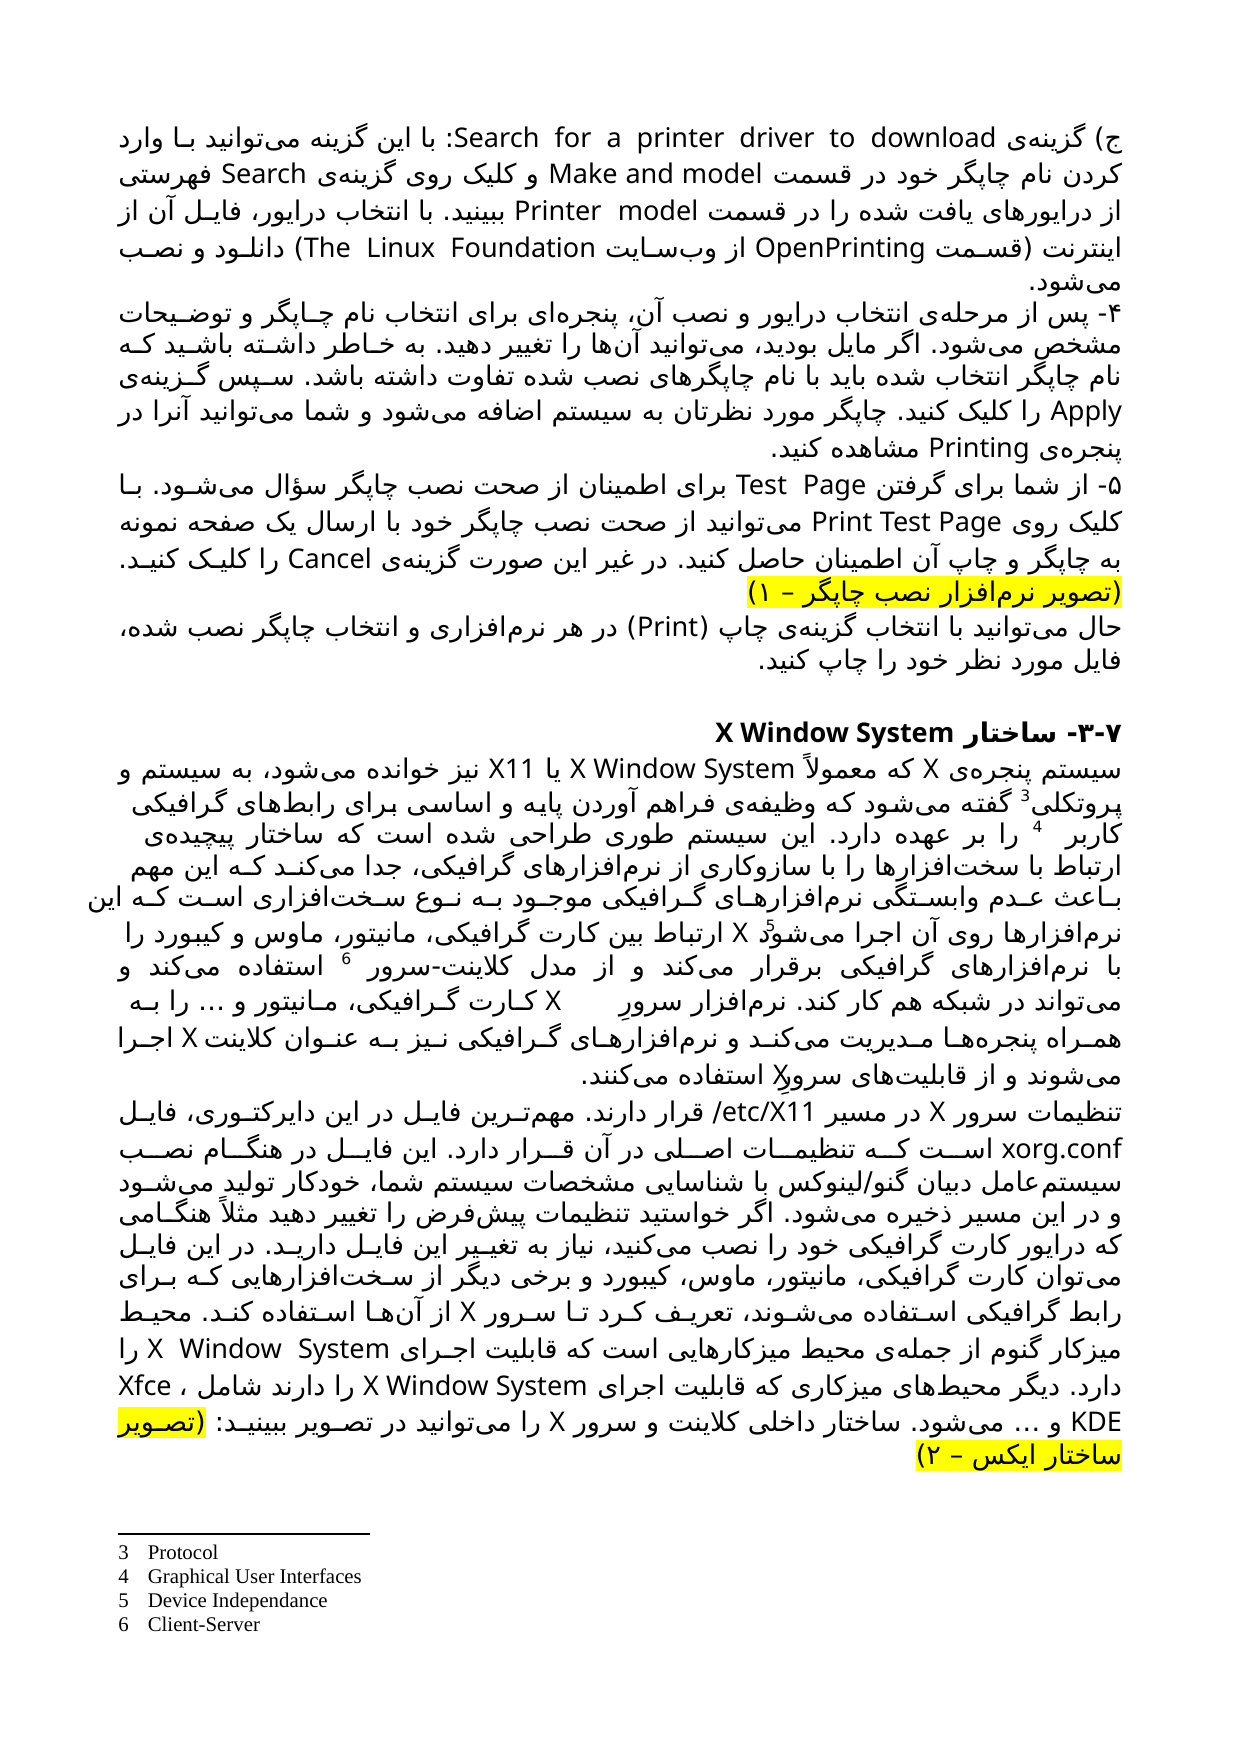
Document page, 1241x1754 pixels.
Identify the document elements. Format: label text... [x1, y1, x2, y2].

text ۳-۷- ساختار X Window System [118, 713, 1122, 750]
text سیستم پنجره‌ی X که معمولاً X Window System یا X11 نیز خوانده می‌شود، به سیستم و پروتکلی گفته می‌شود که وظیفه‌ی فراهم آوردن پایه و اساسی برای رابط‌های گرافیکی کاربر را بر عهده دارد. این سیستم طوری طراحی شده است که ساختار پیچیده‌ی ارتباط با سخت‌افزارها را با سازوکاری از نرم‌افزارهای گرافیکی، جدا می‌کند که این مهم باعث عدم وابستگی نرم‌افزارهای گرافیکی موجود به نوع سخت‌افزاری است که این نرم‌افزارها روی آن اجرا می‌شود. X ارتباط بین کارت گرافیکی، مانیتور، ماوس و کیبورد را با نرم‌افزارهای گرافیکی برقرار می‌کند و از مدل کلاینت-سرور استفاده می‌کند و می‌تواند در شبکه هم کار کند. نرم‌افزار سرورِ X کارت گرافیکی، مانیتور و … را به همراه پنجره‌ها مدیریت می‌کند و نرم‌افزارهای گرافیکی نیز به عنوان کلاینت X اجرا می‌شوند و از قابلیت‌های سرورِ X استفاده می‌کنند. [118, 750, 1122, 1092]
text ۵- از شما برای گرفتن Test Page برای اطمینان از صحت نصب چاپگر سؤال می‌شود. با کلیک روی Print Test Page می‌توانید از صحت نصب چاپگر خود با ارسال یک صفحه نمونه به چاپگر و چاپ آن اطمینان حاصل کنید. در غیر این صورت گزینه‌ی Cancel را کلیک کنید. (تصویر نرم‌افزار نصب چاپگر – ۱) [118, 466, 1122, 608]
text Graphical User Interfaces [118, 1564, 1122, 1588]
text Protocol [118, 1539, 1122, 1564]
text Device Independance [118, 1588, 1122, 1612]
text حال می‌توانید با انتخاب گزینه‌ی چاپ (Print) در هر نرم‌افزاری و انتخاب چاپگر نصب شده، فایل مورد نظر خود را چاپ کنید. [118, 608, 1122, 676]
text ۴- پس از مرحله‌ی انتخاب درایور و نصب آن، پنجره‌ای برای انتخاب نام چاپگر و توضیحات مشخص می‌شود. اگر مایل بودید، می‌توانید آن‌ها را تغییر دهید. به خاطر داشته باشید که نام چاپگر انتخاب شده باید با نام چاپگرهای نصب شده تفاوت داشته باشد. سپس گزینه‌ی Apply را کلیک کنید. چاپگر مورد نظرتان به سیستم اضافه می‌شود و شما می‌توانید آنرا در پنجره‌ی Printing مشاهده کنید. [118, 297, 1122, 466]
text تنظیمات سرور X در مسیر etc/X11/ قرار دارند. مهم‌ترین فایل در این دایرکتوری، فایل xorg.conf است که تنظیمات اصلی در آن قرار دارد. این فایل در هنگام نصب سیستم‌عامل دبیان گنو/لینوکس با شناسایی مشخصات سیستم شما، خودکار تولید می‌شود و در این مسیر ذخیره می‌شود. اگر خواستید تنظیمات پیش‌فرض را تغییر دهید مثلاً هنگامی که درایور کارت گرافیکی خود را نصب می‌کنید، نیاز به تغییر این فایل دارید. در این فایل می‌توان کارت گرافیکی، مانیتور، ماوس، کیبورد و برخی دیگر از سخت‌افزارهایی که برای رابط گرافیکی استفاده می‌شوند، تعریف کرد تا سرور X از آن‌ها استفاده کند. محیط میزکار گنوم از جمله‌ی محیط میزکارهایی است که قابلیت اجرای X Window System را دارد. دیگر محیط‌های میزکاری که قابلیت اجرای X Window System را دارند شامل Xfce ،KDE و … می‌شود. ساختار داخلی کلاینت و سرور X را می‌توانید در تصویر ببینید: (تصویر ساختار ایکس – ۲) [118, 1092, 1122, 1471]
text ج) گزینه‌ی Search for a printer driver to download: با این گزینه می‌توانید با وارد کردن نام چاپگر خود در قسمت Make and model و کلیک روی گزینه‌ی Search فهرستی از درایورهای یافت شده را در قسمت Printer model ببینید. با انتخاب درایور، فایل آن از اینترنت (قسمت OpenPrinting از وب‌سایت The Linux Foundation) دانلود و نصب می‌شود. [118, 118, 1122, 297]
text Client-Server [118, 1612, 1122, 1636]
